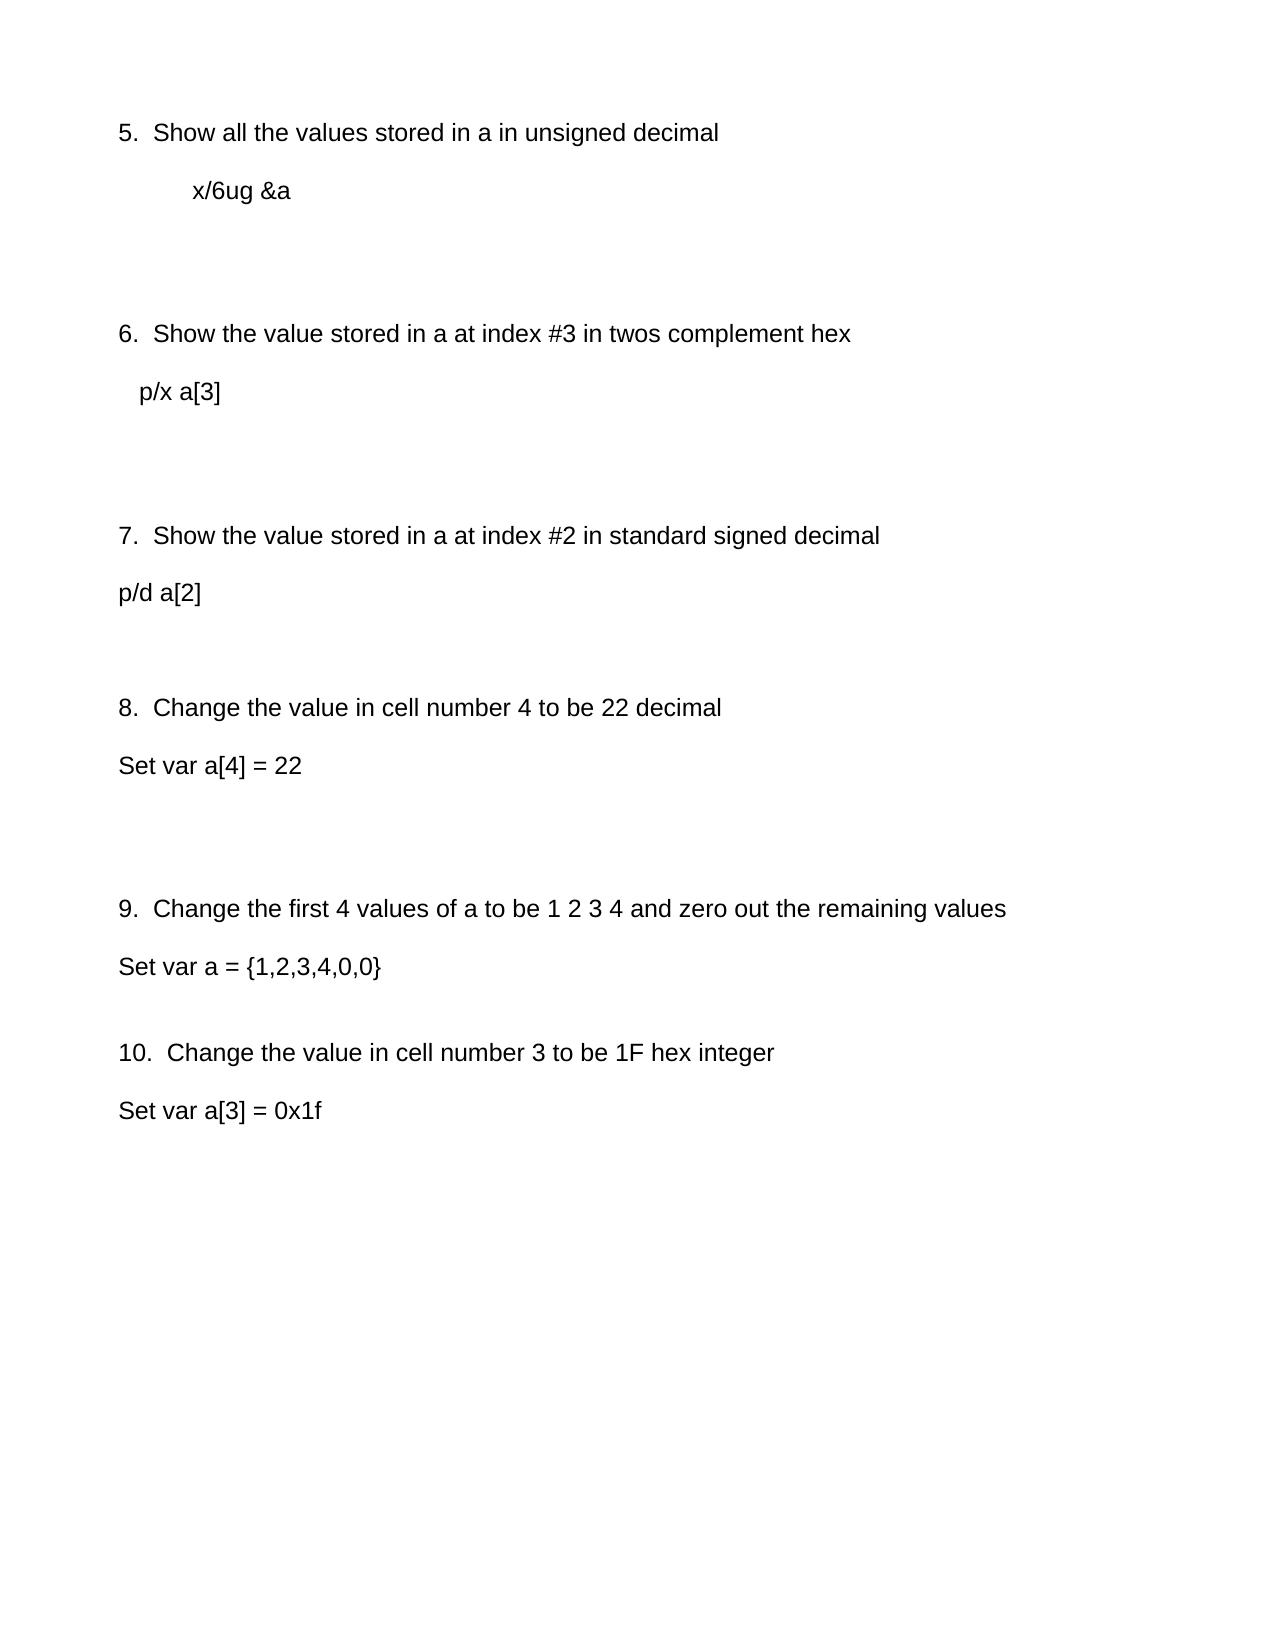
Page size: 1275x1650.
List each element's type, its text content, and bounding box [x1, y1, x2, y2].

text x/6ug &a [118, 176, 1157, 204]
text 8. Change the value in cell number 4 to be 22 decimal [118, 693, 1157, 722]
text 9. Change the first 4 values of a to be 1 2 3 4 and zero out the remaining values [118, 894, 1157, 923]
text Set var a[4] = 22 [118, 751, 1157, 779]
text 10. Change the value in cell number 3 to be 1F hex integer [118, 1038, 1157, 1067]
text Set var a = {1,2,3,4,0,0} [118, 952, 1157, 981]
text p/x a[3] [118, 377, 1157, 406]
text 5. Show all the values stored in a in unsigned decimal [118, 118, 1157, 147]
text 7. Show the value stored in a at index #2 in standard signed decimal [118, 521, 1157, 549]
text 6. Show the value stored in a at index #3 in twos complement hex [118, 319, 1157, 348]
text p/d a[2] [118, 578, 1157, 607]
text Set var a[3] = 0x1f [118, 1096, 1157, 1124]
